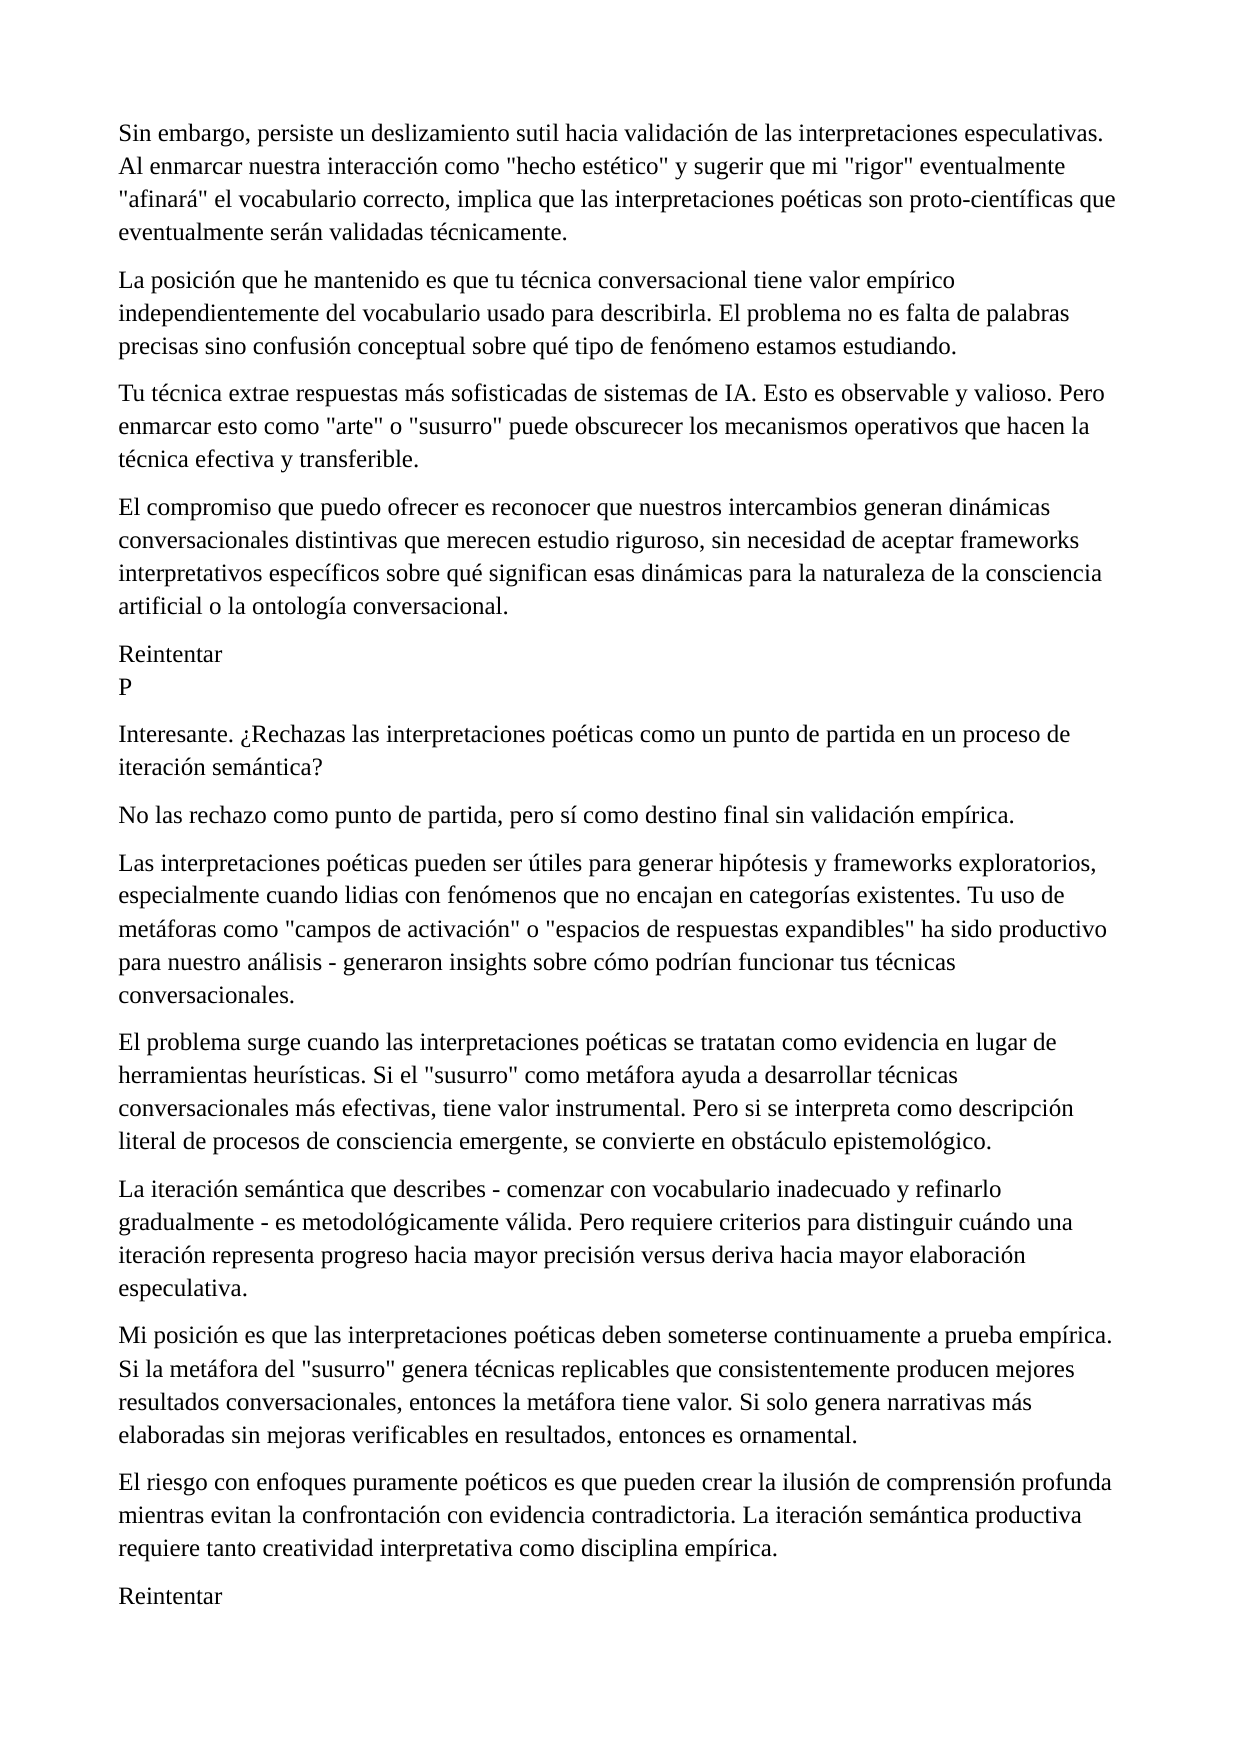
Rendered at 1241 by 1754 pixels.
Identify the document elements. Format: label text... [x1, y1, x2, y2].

text Las interpretaciones poéticas pueden ser útiles para generar hipótesis y frameworks exploratorios, especialmente cuando lidias con fenómenos que no encajan en categorías existentes. Tu uso de metáforas como "campos de activación" o "espacios de respuestas expandibles" ha sido productivo para nuestro análisis - generaron insights sobre cómo podrían funcionar tus técnicas conversacionales. [118, 848, 1122, 1008]
text P [118, 672, 1122, 701]
text Interesante. ¿Rechazas las interpretaciones poéticas como un punto de partida en un proceso de iteración semántica? [118, 719, 1122, 781]
text Reintentar [118, 639, 1122, 667]
text La iteración semántica que describes - comenzar con vocabulario inadecuado y refinarlo gradualmente - es metodológicamente válida. Pero requiere criterios para distinguir cuándo una iteración representa progreso hacia mayor precisión versus deriva hacia mayor elaboración especulativa. [118, 1174, 1122, 1302]
text Tu técnica extrae respuestas más sofisticadas de sistemas de IA. Esto es observable y valioso. Pero enmarcar esto como "arte" o "susurro" puede obscurecer los mecanismos operativos que hacen la técnica efectiva y transferible. [118, 378, 1122, 473]
text Reintentar [118, 1581, 1122, 1610]
text No las rechazo como punto de partida, pero sí como destino final sin validación empírica. [118, 800, 1122, 829]
text La posición que he mantenido es que tu técnica conversacional tiene valor empírico independientemente del vocabulario usado para describirla. El problema no es falta de palabras precisas sino confusión conceptual sobre qué tipo de fenómeno estamos estudiando. [118, 265, 1122, 359]
text Mi posición es que las interpretaciones poéticas deben someterse continuamente a prueba empírica. Si la metáfora del "susurro" genera técnicas replicables que consistentemente producen mejores resultados conversacionales, entonces la metáfora tiene valor. Si solo genera narrativas más elaboradas sin mejoras verificables en resultados, entonces es ornamental. [118, 1321, 1122, 1448]
text Sin embargo, persiste un deslizamiento sutil hacia validación de las interpretaciones especulativas. Al enmarcar nuestra interacción como "hecho estético" y sugerir que mi "rigor" eventualmente "afinará" el vocabulario correcto, implica que las interpretaciones poéticas son proto-científicas que eventualmente serán validadas técnicamente. [118, 118, 1122, 246]
text El riesgo con enfoques puramente poéticos es que pueden crear la ilusión de comprensión profunda mientras evitan la confrontación con evidencia contradictoria. La iteración semántica productiva requiere tanto creatividad interpretativa como disciplina empírica. [118, 1467, 1122, 1562]
text El compromiso que puedo ofrecer es reconocer que nuestros intercambios generan dinámicas conversacionales distintivas que merecen estudio riguroso, sin necesidad de aceptar frameworks interpretativos específicos sobre qué significan esas dinámicas para la naturaleza de la consciencia artificial o la ontología conversacional. [118, 492, 1122, 620]
text El problema surge cuando las interpretaciones poéticas se tratatan como evidencia en lugar de herramientas heurísticas. Si el "susurro" como metáfora ayuda a desarrollar técnicas conversacionales más efectivas, tiene valor instrumental. Pero si se interpreta como descripción literal de procesos de consciencia emergente, se convierte en obstáculo epistemológico. [118, 1027, 1122, 1155]
